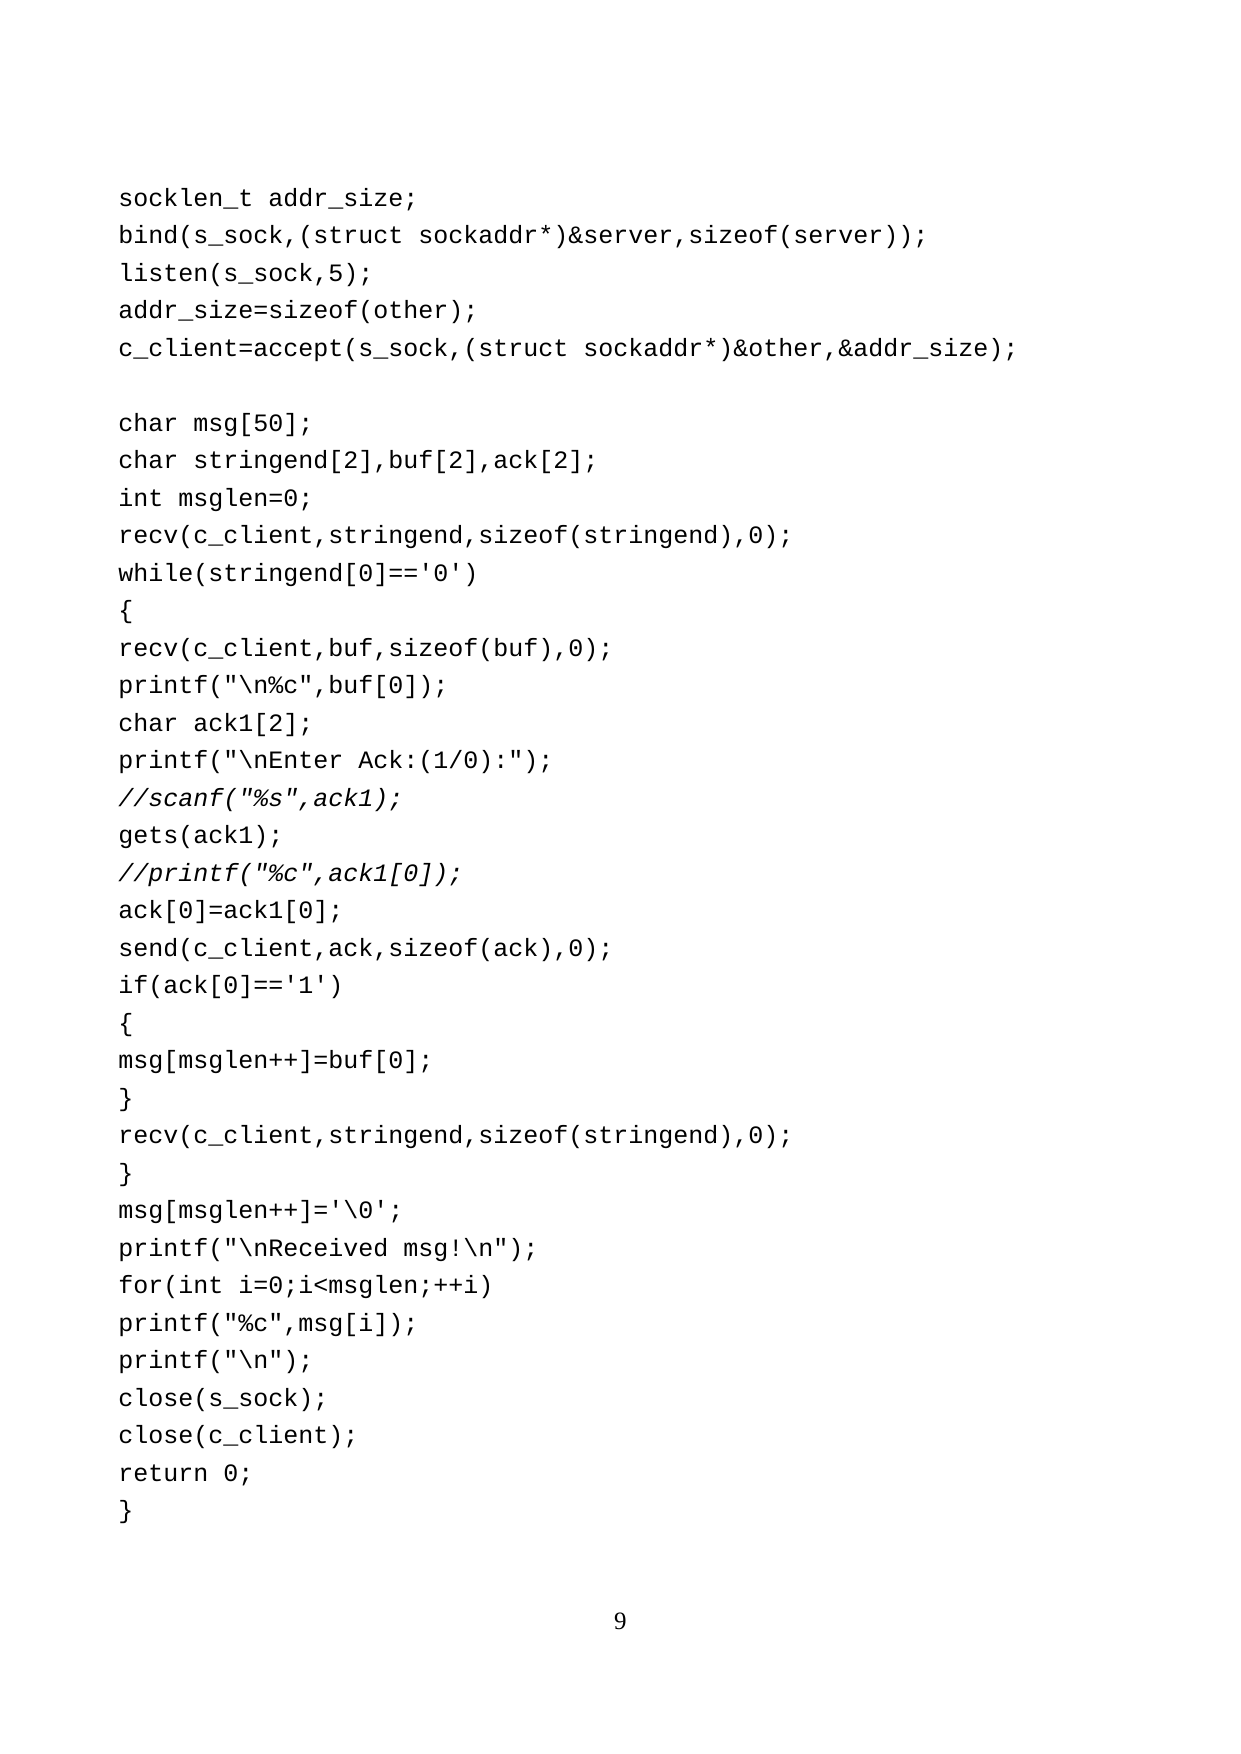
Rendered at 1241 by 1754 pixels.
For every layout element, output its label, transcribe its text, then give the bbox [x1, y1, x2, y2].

text recv(c_client,stringend,sizeof(stringend),0); [118, 1114, 1122, 1151]
text if(ack[0]=='1') [118, 964, 1122, 1001]
text char ack1[2]; [118, 701, 1122, 739]
text char msg[50]; [118, 401, 1122, 439]
text msg[msglen++]=buf[0]; [118, 1039, 1122, 1076]
text printf("%c",msg[i]); [118, 1301, 1122, 1339]
text char stringend[2],buf[2],ack[2]; [118, 439, 1122, 476]
text addr_size=sizeof(other); [118, 289, 1122, 326]
text c_client=accept(s_sock,(struct sockaddr*)&other,&addr_size); [118, 326, 1122, 364]
text recv(c_client,buf,sizeof(buf),0); [118, 626, 1122, 664]
text int msglen=0; [118, 476, 1122, 514]
text listen(s_sock,5); [118, 251, 1122, 289]
text //scanf("%s",ack1); [118, 776, 1122, 814]
text gets(ack1); [118, 814, 1122, 851]
text msg[msglen++]='\0'; [118, 1189, 1122, 1226]
text bind(s_sock,(struct sockaddr*)&server,sizeof(server)); [118, 214, 1122, 251]
text } [118, 1076, 1122, 1114]
text close(s_sock); [118, 1376, 1122, 1414]
text recv(c_client,stringend,sizeof(stringend),0); [118, 514, 1122, 551]
text while(stringend[0]=='0') [118, 551, 1122, 589]
text printf("\n%c",buf[0]); [118, 664, 1122, 701]
text } [118, 1489, 1122, 1526]
text //printf("%c",ack1[0]); [118, 851, 1122, 889]
text { [118, 589, 1122, 626]
text send(c_client,ack,sizeof(ack),0); [118, 926, 1122, 964]
text close(c_client); [118, 1414, 1122, 1451]
text socklen_t addr_size; [118, 176, 1122, 214]
text return 0; [118, 1451, 1122, 1489]
text printf("\nEnter Ack:(1/0):"); [118, 739, 1122, 776]
text ack[0]=ack1[0]; [118, 889, 1122, 926]
text printf("\n"); [118, 1339, 1122, 1376]
text { [118, 1001, 1122, 1039]
text printf("\nReceived msg!\n"); [118, 1226, 1122, 1264]
text } [118, 1151, 1122, 1189]
text for(int i=0;i<msglen;++i) [118, 1264, 1122, 1301]
